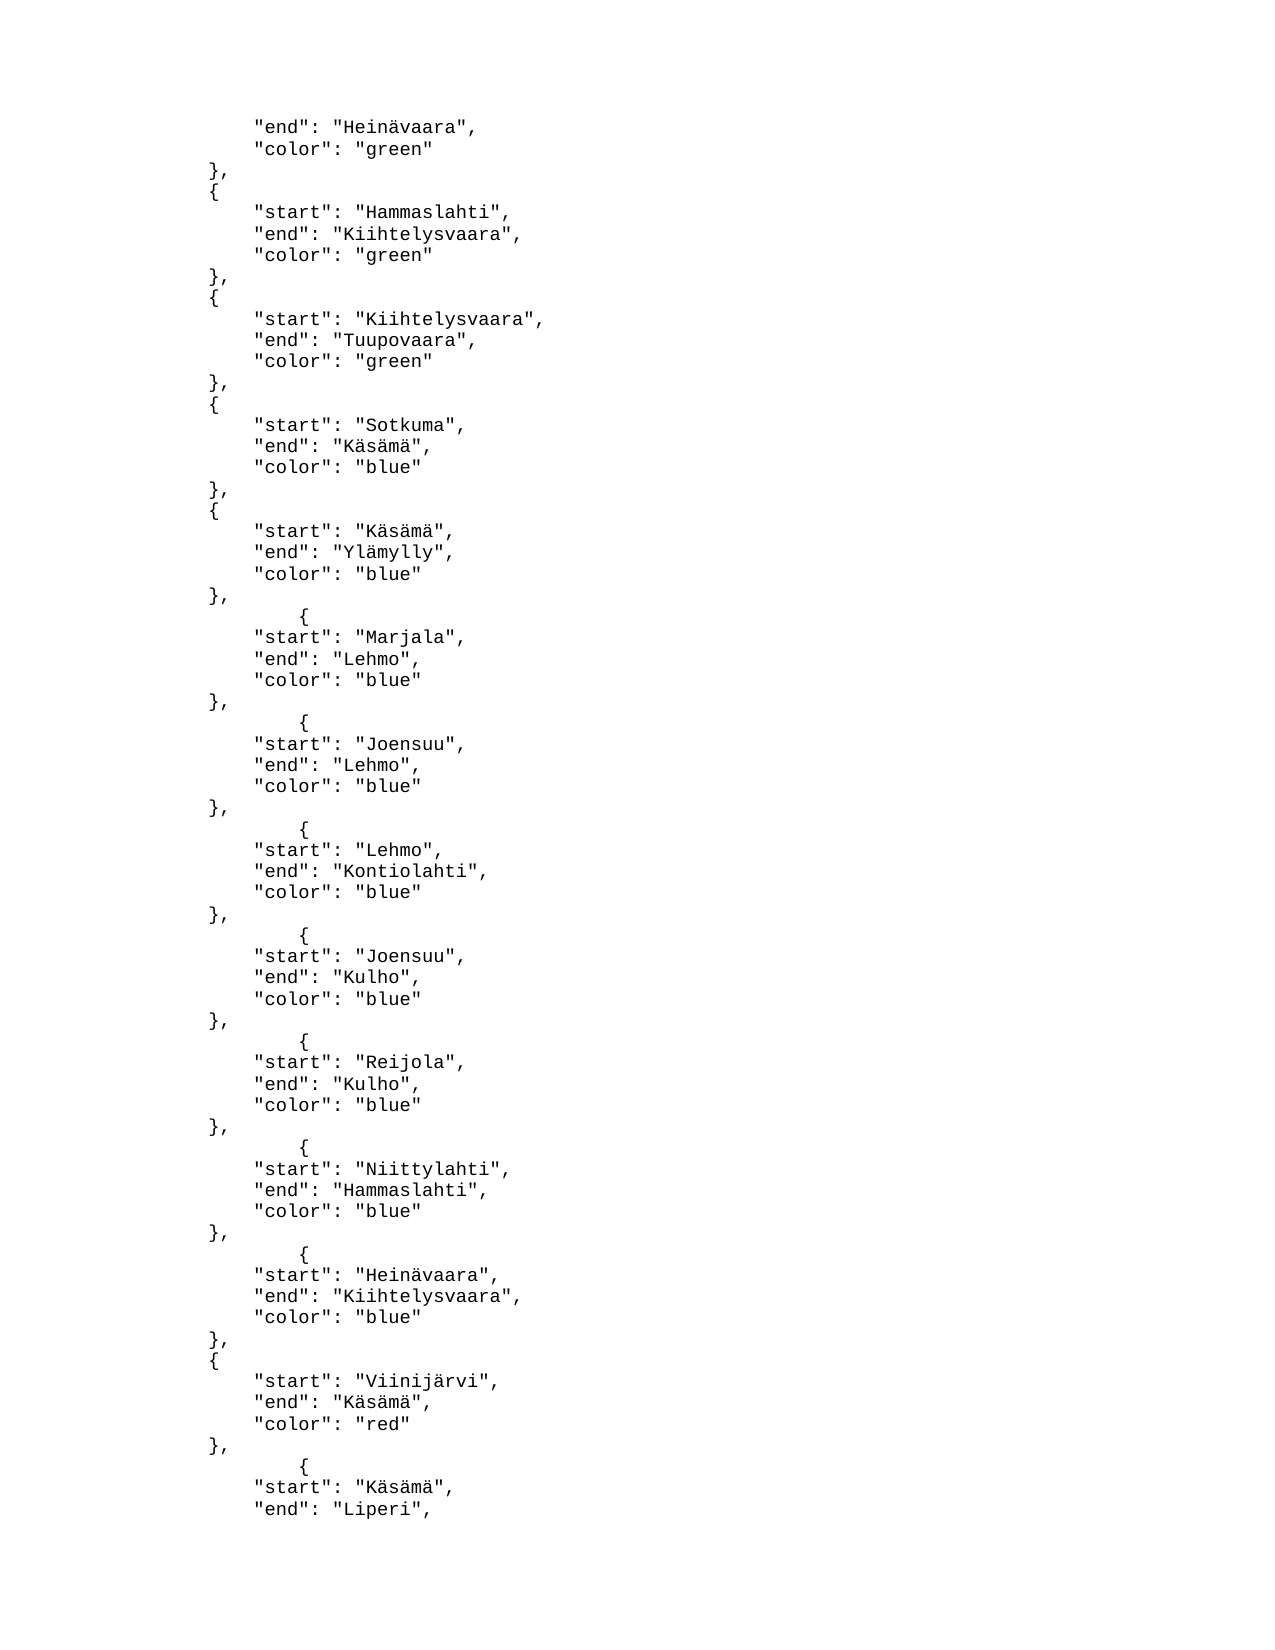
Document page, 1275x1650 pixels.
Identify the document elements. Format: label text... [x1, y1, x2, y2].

text "color": "blue" [118, 671, 1157, 692]
text "color": "blue" [118, 777, 1157, 798]
text "start": "Sotkuma", [118, 416, 1157, 437]
text }, [118, 1436, 1157, 1457]
text "end": "Ylämylly", [118, 543, 1157, 564]
text "end": "Kontiolahti", [118, 862, 1157, 883]
text "color": "blue" [118, 564, 1157, 586]
text "end": "Heinävaara", [118, 118, 1157, 139]
text { [118, 182, 1157, 203]
text "start": "Niittylahti", [118, 1159, 1157, 1181]
text { [118, 1244, 1157, 1266]
text "color": "blue" [118, 883, 1157, 904]
text "end": "Liperi", [118, 1499, 1157, 1521]
text }, [118, 373, 1157, 394]
text }, [118, 1329, 1157, 1351]
text { [118, 288, 1157, 309]
text "end": "Käsämä", [118, 1393, 1157, 1414]
text "color": "green" [118, 246, 1157, 267]
text "end": "Kulho", [118, 968, 1157, 989]
text { [118, 1138, 1157, 1159]
text "end": "Hammaslahti", [118, 1181, 1157, 1202]
text "start": "Reijola", [118, 1053, 1157, 1074]
text "color": "blue" [118, 458, 1157, 479]
text { [118, 1457, 1157, 1478]
text "color": "green" [118, 352, 1157, 373]
text }, [118, 1223, 1157, 1244]
text }, [118, 586, 1157, 607]
text }, [118, 1011, 1157, 1032]
text "start": "Lehmo", [118, 841, 1157, 862]
text "end": "Tuupovaara", [118, 331, 1157, 352]
text "end": "Kiihtelysvaara", [118, 1287, 1157, 1308]
text { [118, 607, 1157, 628]
text "color": "blue" [118, 1202, 1157, 1223]
text }, [118, 479, 1157, 501]
text { [118, 394, 1157, 416]
text "start": "Joensuu", [118, 734, 1157, 756]
text { [118, 1032, 1157, 1053]
text "start": "Käsämä", [118, 1478, 1157, 1499]
text }, [118, 904, 1157, 926]
text "color": "green" [118, 139, 1157, 161]
text }, [118, 798, 1157, 819]
text "color": "blue" [118, 1308, 1157, 1329]
text "end": "Kulho", [118, 1074, 1157, 1096]
text "start": "Kiihtelysvaara", [118, 309, 1157, 331]
text "start": "Heinävaara", [118, 1266, 1157, 1287]
text "end": "Lehmo", [118, 649, 1157, 671]
text { [118, 1351, 1157, 1372]
text "start": "Marjala", [118, 628, 1157, 649]
text }, [118, 267, 1157, 288]
text "color": "red" [118, 1414, 1157, 1436]
text { [118, 819, 1157, 841]
text "end": "Lehmo", [118, 756, 1157, 777]
text }, [118, 161, 1157, 182]
text "color": "blue" [118, 989, 1157, 1011]
text }, [118, 692, 1157, 713]
text "start": "Käsämä", [118, 522, 1157, 543]
text "start": "Viinijärvi", [118, 1372, 1157, 1393]
text }, [118, 1117, 1157, 1138]
text { [118, 501, 1157, 522]
text "color": "blue" [118, 1096, 1157, 1117]
text { [118, 713, 1157, 734]
text "start": "Hammaslahti", [118, 203, 1157, 224]
text { [118, 926, 1157, 947]
text "end": "Kiihtelysvaara", [118, 224, 1157, 246]
text "end": "Käsämä", [118, 437, 1157, 458]
text "start": "Joensuu", [118, 947, 1157, 968]
